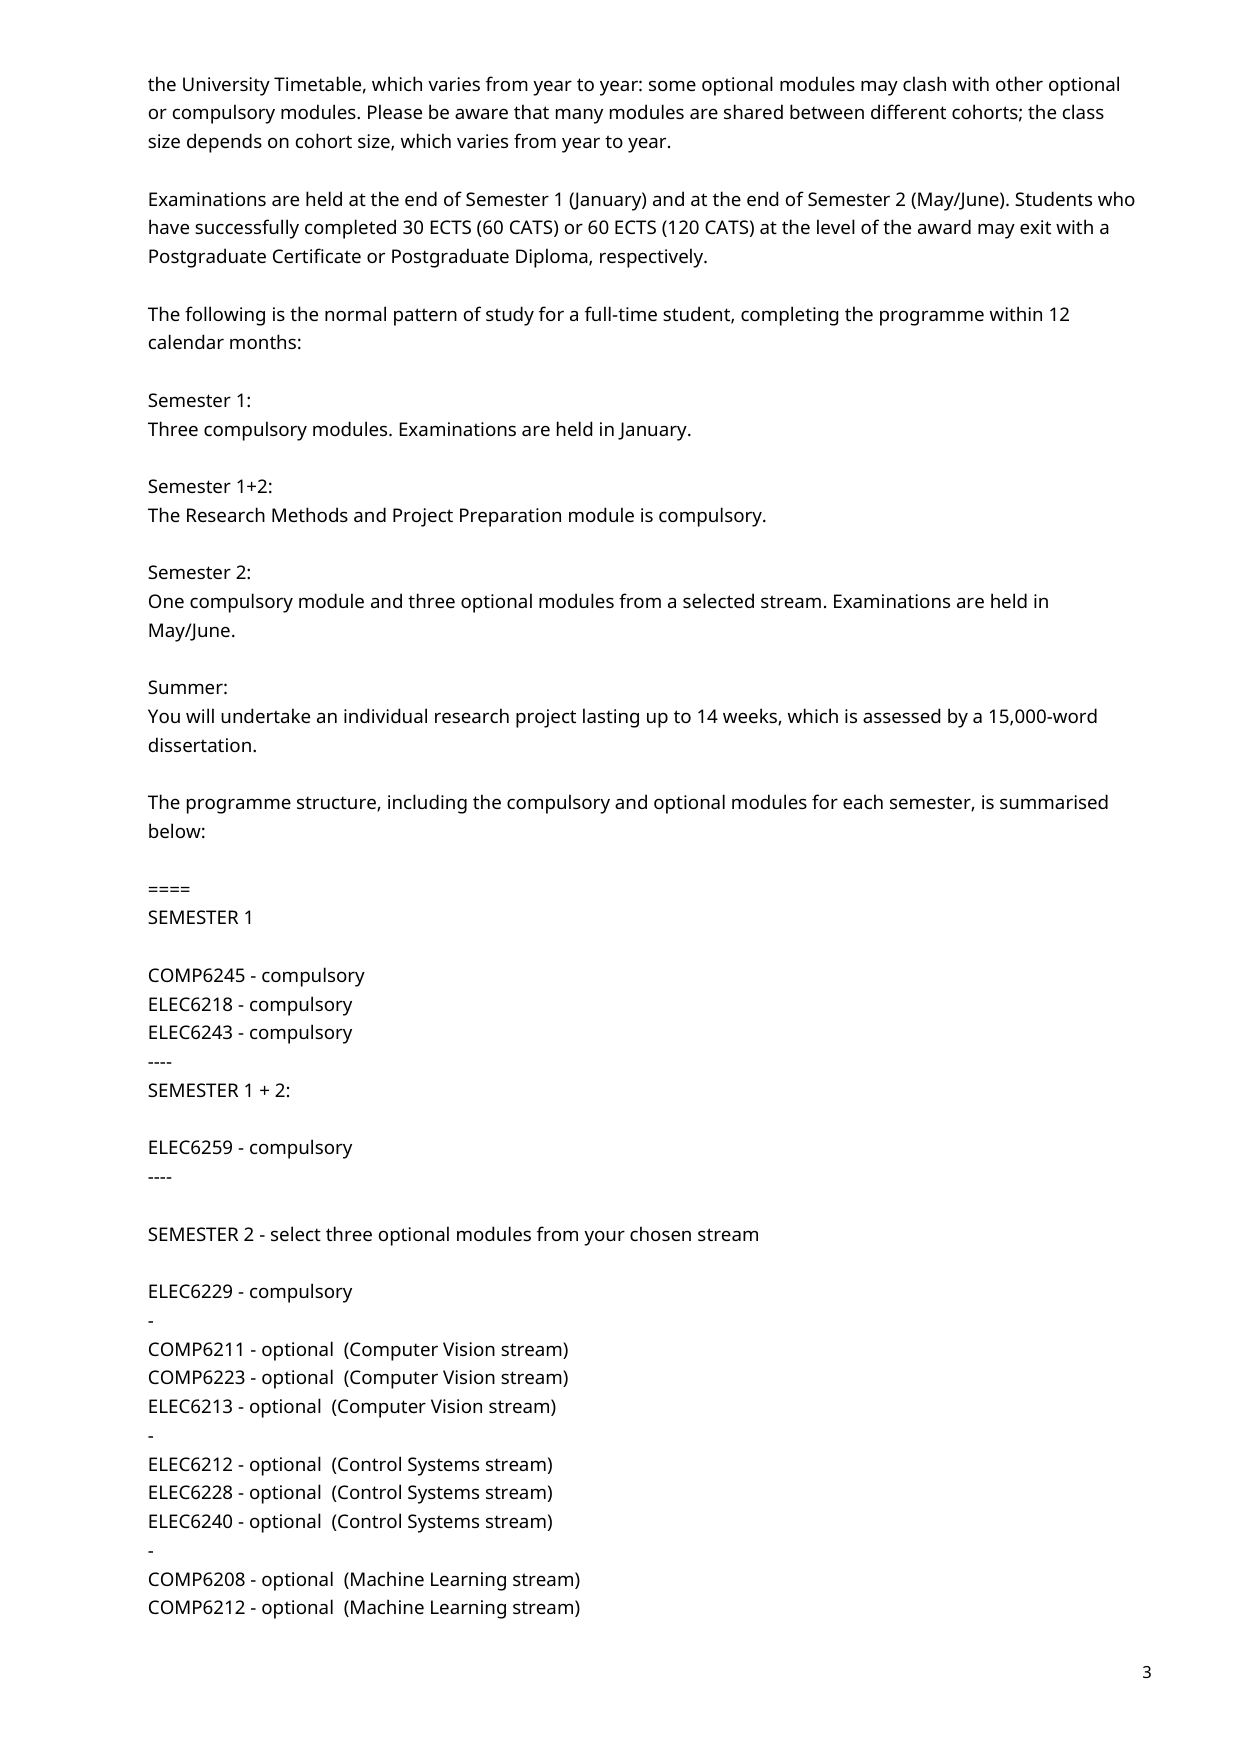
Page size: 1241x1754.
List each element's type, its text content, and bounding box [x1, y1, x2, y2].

table_header the University Timetable, which varies from year to year: some optional modules may clash with other optional or compulsory modules. Please be aware that many modules are shared between different cohorts; the class size depends on cohort size, which varies from year to year. Examinations are held at the end of Semester 1 (January) and at the end of Semester 2 (May/June). Students who have successfully completed 30 ECTS (60 CATS) or 60 ECTS (120 CATS) at the level of the award may exit with a Postgraduate Certificate or Postgraduate Diploma, respectively. The following is the normal pattern of study for a full-time student, completing the programme within 12 calendar months: Semester 1: Three compulsory modules. Examinations are held in January. Semester 1+2: The Research Methods and Project Preparation module is compulsory. Semester 2: One compulsory module and three optional modules from a selected stream. Examinations are held in May/June. Summer: You will undertake an individual research project lasting up to 14 weeks, which is assessed by a 15,000-word dissertation. The programme structure, including the compulsory and optional modules for each semester, is summarised below: ==== SEMESTER 1 COMP6245 - compulsory ELEC6218 - compulsory ELEC6243 - compulsory ---- SEMESTER 1 + 2: ELEC6259 - compulsory ---- SEMESTER 2 - select three optional modules from your chosen stream ELEC6229 - compulsory - COMP6211 - optional (Computer Vision stream) COMP6223 - optional (Computer Vision stream) ELEC6213 - optional (Computer Vision stream) - ELEC6212 - optional (Control Systems stream) ELEC6228 - optional (Control Systems stream) ELEC6240 - optional (Control Systems stream) - COMP6208 - optional (Machine Learning stream) COMP6212 - optional (Machine Learning stream) [136, 71, 1152, 1620]
